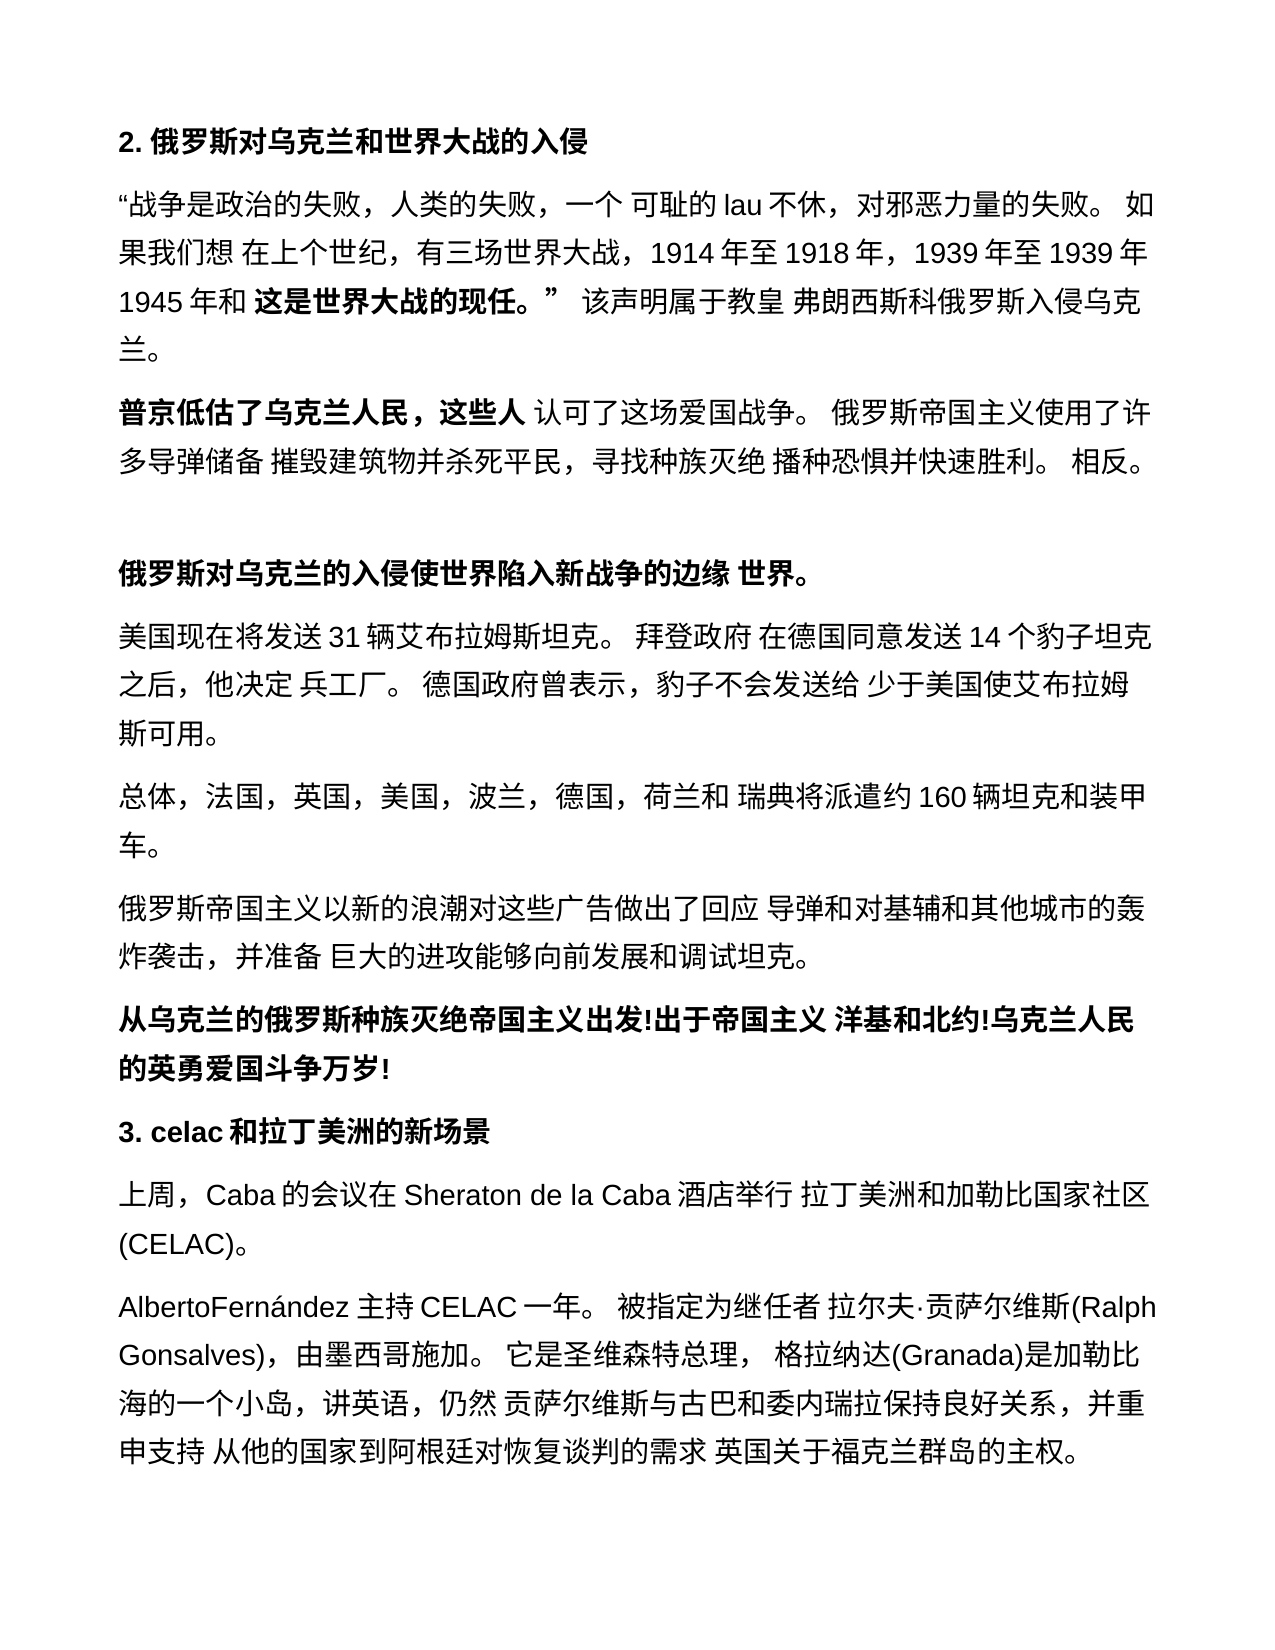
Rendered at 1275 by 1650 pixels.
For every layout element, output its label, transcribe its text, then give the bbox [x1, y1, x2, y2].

text 普京低估了乌克兰人民，这些人 认可了这场爱国战争。 俄罗斯帝国主义使用了许多导弹储备 摧毁建筑物并杀死平民，寻找种族灭绝 播种恐惧并快速胜利。 相反。 [118, 390, 1157, 529]
text 上周，Caba的会议在Sheraton de la Caba酒店举行 拉丁美洲和加勒比国家社区(CELAC)。 [118, 1172, 1157, 1262]
text 从乌克兰的俄罗斯种族灭绝帝国主义出发!出于帝国主义 洋基和北约!乌克兰人民的英勇爱国斗争万岁! [118, 997, 1157, 1088]
text 俄罗斯对乌克兰的入侵使世界陷入新战争的边缘 世界。 [118, 550, 1157, 592]
text “战争是政治的失败，人类的失败，一个 可耻的lau不休，对邪恶力量的失败。 如果我们想 在上个世纪，有三场世界大战，1914年至1918年，1939年至1939年 1945年和 这是世界大战的现任。” 该声明属于教皇 弗朗西斯科俄罗斯入侵乌克兰。 [118, 181, 1157, 369]
text 3. celac和拉丁美洲的新场景 [118, 1108, 1157, 1151]
text 俄罗斯帝国主义以新的浪潮对这些广告做出了回应 导弹和​​对基辅和其他城市的轰炸袭击，并准备 巨大的进攻能够向前发展和调试坦克。 [118, 885, 1157, 976]
text 美国现在将发送31辆艾布拉姆斯坦克。 拜登政府 在德国同意发送14个豹子坦克之后，他决定 兵工厂。 德国政府曾表示，豹子不会发送给 少于美国使艾布拉姆斯可用。 [118, 613, 1157, 753]
text 总体，法国，英国，美国，波兰，德国，荷兰和 瑞典将派遣约160辆坦克和装甲车。 [118, 773, 1157, 864]
text 2. 俄罗斯对乌克兰和世界大战的入侵 [118, 118, 1157, 160]
text AlbertoFernández主持CELAC一年。 被指定为继任者 拉尔夫·贡萨尔维斯(Ralph Gonsalves)，由墨西哥施加。 它是圣维森特总理， 格拉纳达(Granada)是加勒比海的一个小岛，讲英语，仍然 贡萨尔维斯与古巴和委内瑞拉保持良好关系，并重申支持 从他的国家到阿根廷对恢复谈判的需求 英国关于福克兰群岛的主权。 [118, 1283, 1157, 1471]
